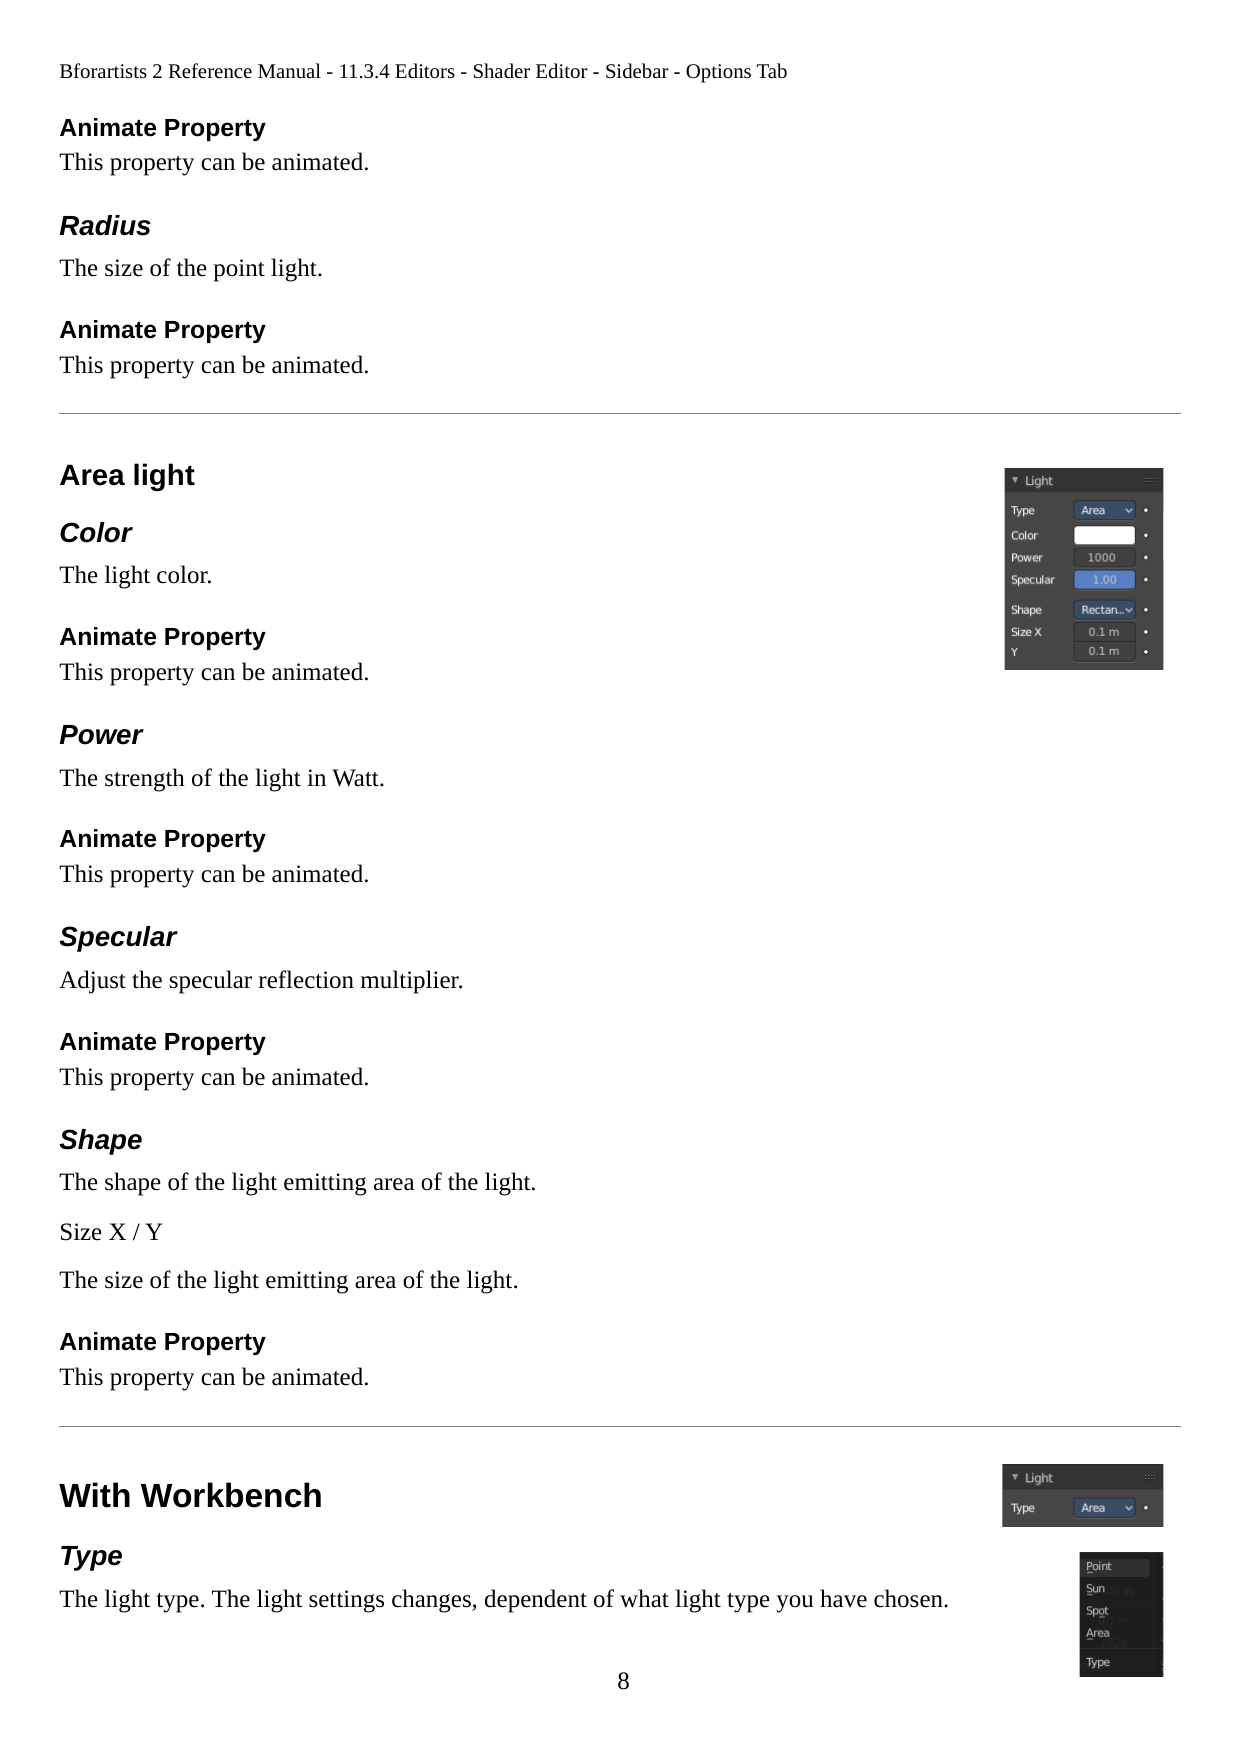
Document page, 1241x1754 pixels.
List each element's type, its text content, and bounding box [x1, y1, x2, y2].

subtitle Animate Property [59, 622, 1004, 651]
subtitle Animate Property [59, 1327, 1181, 1356]
subtitle Shape [59, 1123, 1181, 1155]
text Size X / Y [59, 1217, 1181, 1245]
picture [1004, 468, 1164, 670]
text The size of the point light. [59, 253, 1181, 282]
subtitle Color [59, 516, 1004, 548]
subtitle Type [59, 1540, 1181, 1572]
text This property can be animated. [59, 1362, 1181, 1391]
text This property can be animated. [59, 147, 1181, 176]
picture [1002, 1464, 1164, 1527]
text The strength of the light in Watt. [59, 763, 1181, 792]
subtitle Area light [59, 457, 1181, 491]
text This property can be animated. [59, 859, 1181, 888]
text Adjust the specular reflection multiplier. [59, 965, 1181, 994]
picture [1079, 1552, 1164, 1677]
text This property can be animated. [59, 657, 1181, 686]
text The light type. The light settings changes, dependent of what light type you have chosen. [59, 1584, 1079, 1613]
subtitle Animate Property [59, 315, 1181, 343]
text The size of the light emitting area of the light. [59, 1266, 1181, 1294]
subtitle Animate Property [59, 1027, 1181, 1055]
subtitle With Workbench [59, 1476, 1002, 1515]
text The shape of the light emitting area of the light. [59, 1167, 1181, 1196]
subtitle Animate Property [59, 113, 1181, 141]
text This property can be animated. [59, 350, 1181, 378]
text The light color. [59, 561, 1004, 589]
text [1164, 561, 1181, 589]
subtitle Animate Property [59, 824, 1181, 853]
subtitle [1164, 622, 1181, 651]
subtitle Power [59, 718, 1181, 750]
subtitle Specular [59, 921, 1181, 953]
subtitle [1164, 1476, 1181, 1515]
text This property can be animated. [59, 1062, 1181, 1090]
subtitle Radius [59, 209, 1181, 241]
subtitle [1164, 516, 1181, 548]
